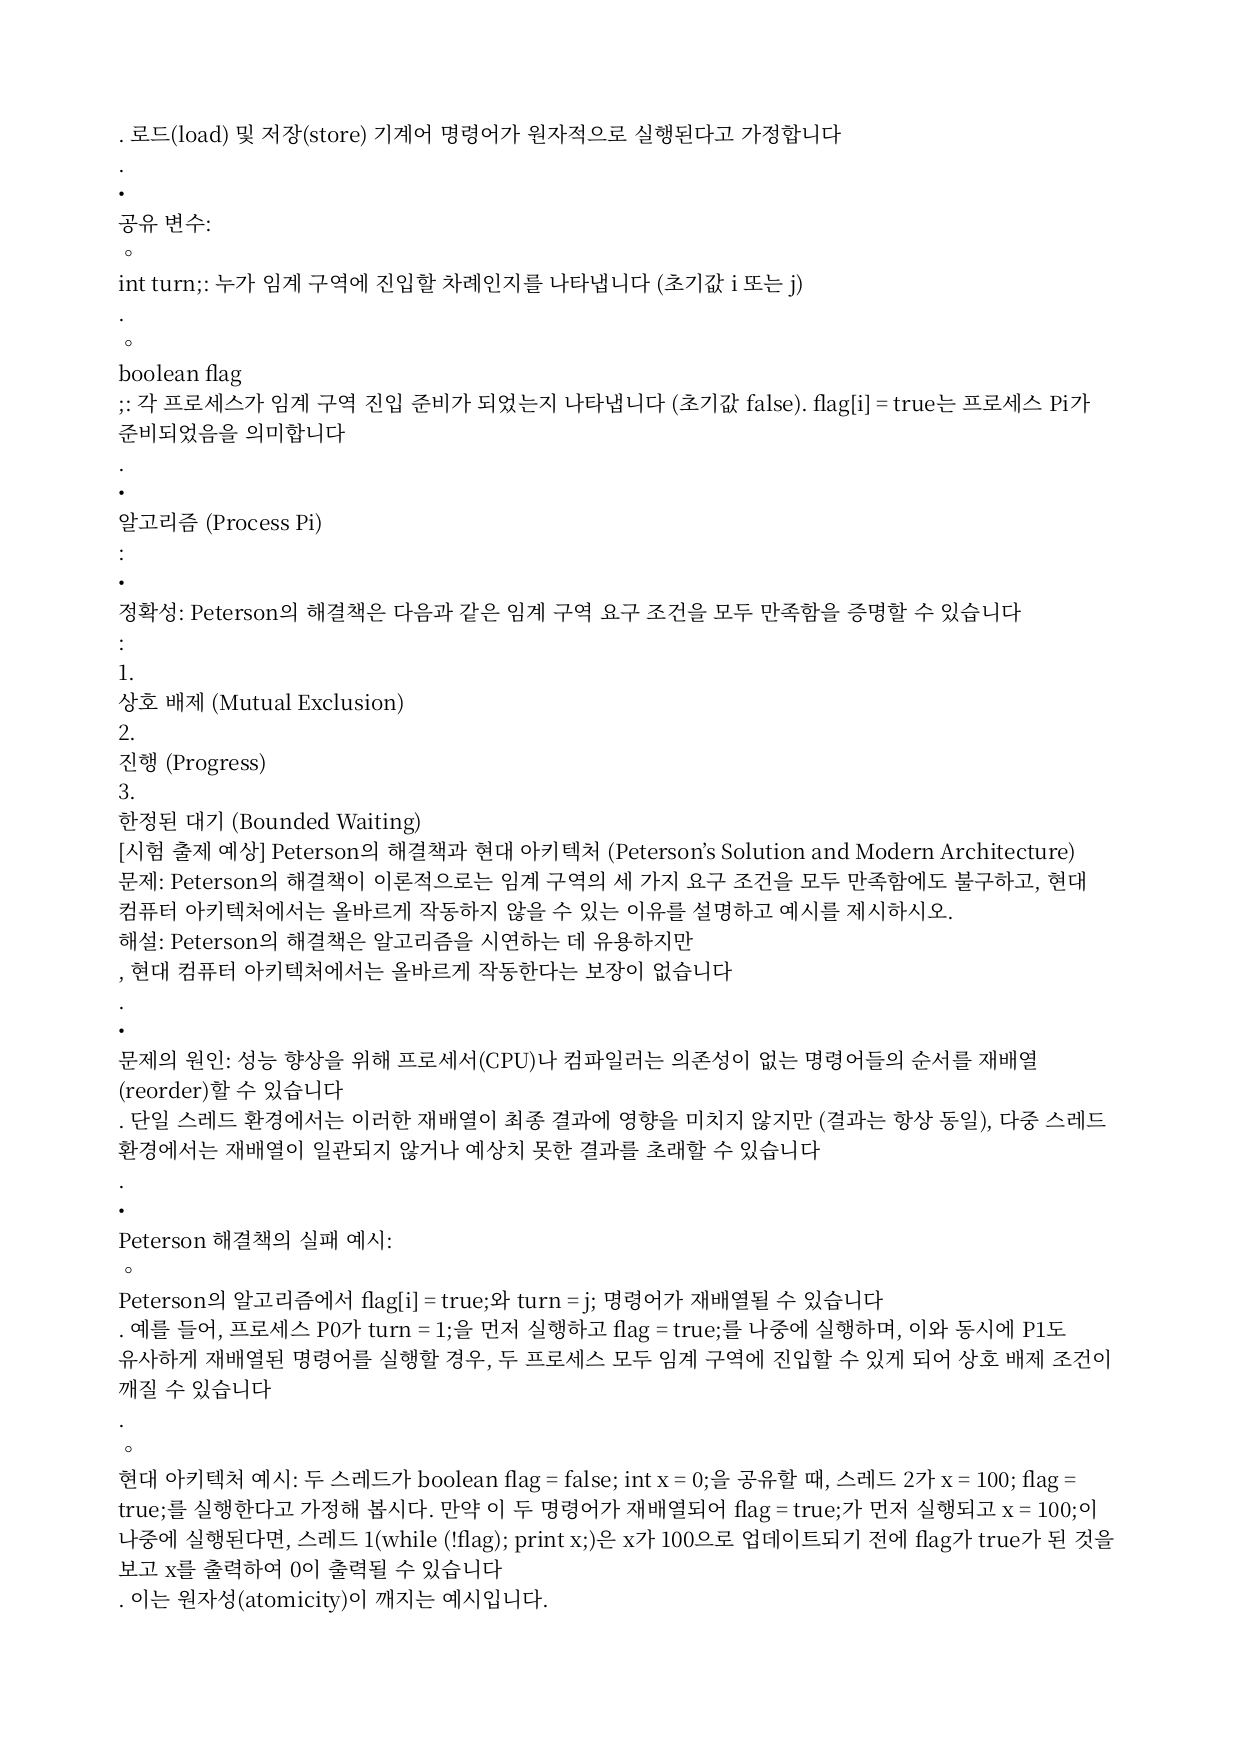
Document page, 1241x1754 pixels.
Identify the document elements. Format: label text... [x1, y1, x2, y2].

text . [118, 985, 1122, 1015]
text . 단일 스레드 환경에서는 이러한 재배열이 최종 결과에 영향을 미치지 않지만 (결과는 항상 동일), 다중 스레드 환경에서는 재배열이 일관되지 않거나 예상치 못한 결과를 초래할 수 있습니다 [118, 1105, 1122, 1164]
text • [118, 1194, 1122, 1224]
text 진행 (Progress) [118, 746, 1122, 776]
text • [118, 477, 1122, 507]
text . [118, 148, 1122, 178]
text . 로드(load) 및 저장(store) 기계어 명령어가 원자적으로 실행된다고 가정합니다 [118, 118, 1122, 148]
text 현대 아키텍처 예시: 두 스레드가 boolean flag = false; int x = 0;을 공유할 때, 스레드 2가 x = 100; flag = true;를 실행한다고 가정해 봅시다. 만약 이 두 명령어가 재배열되어 flag = true;가 먼저 실행되고 x = 100;이 나중에 실행된다면, 스레드 1(while (!flag); print x;)은 x가 100으로 업데이트되기 전에 flag가 true가 된 것을 보고 x를 출력하여 0이 출력될 수 있습니다 [118, 1463, 1122, 1583]
text 문제의 원인: 성능 향상을 위해 프로세서(CPU)나 컴파일러는 의존성이 없는 명령어들의 순서를 재배열(reorder)할 수 있습니다 [118, 1045, 1122, 1105]
text ◦ [118, 327, 1122, 357]
text . 예를 들어, 프로세스 P0가 turn = 1;을 먼저 실행하고 flag = true;를 나중에 실행하며, 이와 동시에 P1도 유사하게 재배열된 명령어를 실행할 경우, 두 프로세스 모두 임계 구역에 진입할 수 있게 되어 상호 배제 조건이 깨질 수 있습니다 [118, 1314, 1122, 1404]
text int turn;: 누가 임계 구역에 진입할 차례인지를 나타냅니다 (초기값 i 또는 j) [118, 268, 1122, 297]
text 알고리즘 (Process Pi) [118, 507, 1122, 537]
text ;: 각 프로세스가 임계 구역 진입 준비가 되었는지 나타냅니다 (초기값 false). flag[i] = true는 프로세스 Pi가 준비되었음을 의미합니다 [118, 387, 1122, 447]
text . [118, 1164, 1122, 1194]
text 해설: Peterson의 해결책은 알고리즘을 시연하는 데 유용하지만 [118, 925, 1122, 955]
text [시험 출제 예상] Peterson의 해결책과 현대 아키텍처 (Peterson’s Solution and Modern Architecture) [118, 836, 1122, 866]
text ◦ [118, 1433, 1122, 1463]
text . [118, 1404, 1122, 1433]
text ◦ [118, 238, 1122, 268]
text 1. [118, 656, 1122, 686]
text 정확성: Peterson의 해결책은 다음과 같은 임계 구역 요구 조건을 모두 만족함을 증명할 수 있습니다 [118, 596, 1122, 626]
text : [118, 537, 1122, 567]
text 2. [118, 716, 1122, 746]
text 3. [118, 776, 1122, 806]
text 공유 변수: [118, 208, 1122, 238]
text • [118, 567, 1122, 596]
text . [118, 447, 1122, 477]
text , 현대 컴퓨터 아키텍처에서는 올바르게 작동한다는 보장이 없습니다 [118, 955, 1122, 985]
text Peterson의 알고리즘에서 flag[i] = true;와 turn = j; 명령어가 재배열될 수 있습니다 [118, 1284, 1122, 1314]
text 문제: Peterson의 해결책이 이론적으로는 임계 구역의 세 가지 요구 조건을 모두 만족함에도 불구하고, 현대 컴퓨터 아키텍처에서는 올바르게 작동하지 않을 수 있는 이유를 설명하고 예시를 제시하시오. [118, 866, 1122, 925]
text Peterson 해결책의 실패 예시: [118, 1224, 1122, 1254]
text : [118, 626, 1122, 656]
text 상호 배제 (Mutual Exclusion) [118, 686, 1122, 716]
text • [118, 178, 1122, 208]
text boolean flag [118, 357, 1122, 387]
text 한정된 대기 (Bounded Waiting) [118, 806, 1122, 836]
text ◦ [118, 1254, 1122, 1284]
text . [118, 297, 1122, 327]
text . 이는 원자성(atomicity)이 깨지는 예시입니다. [118, 1583, 1122, 1613]
text • [118, 1015, 1122, 1045]
